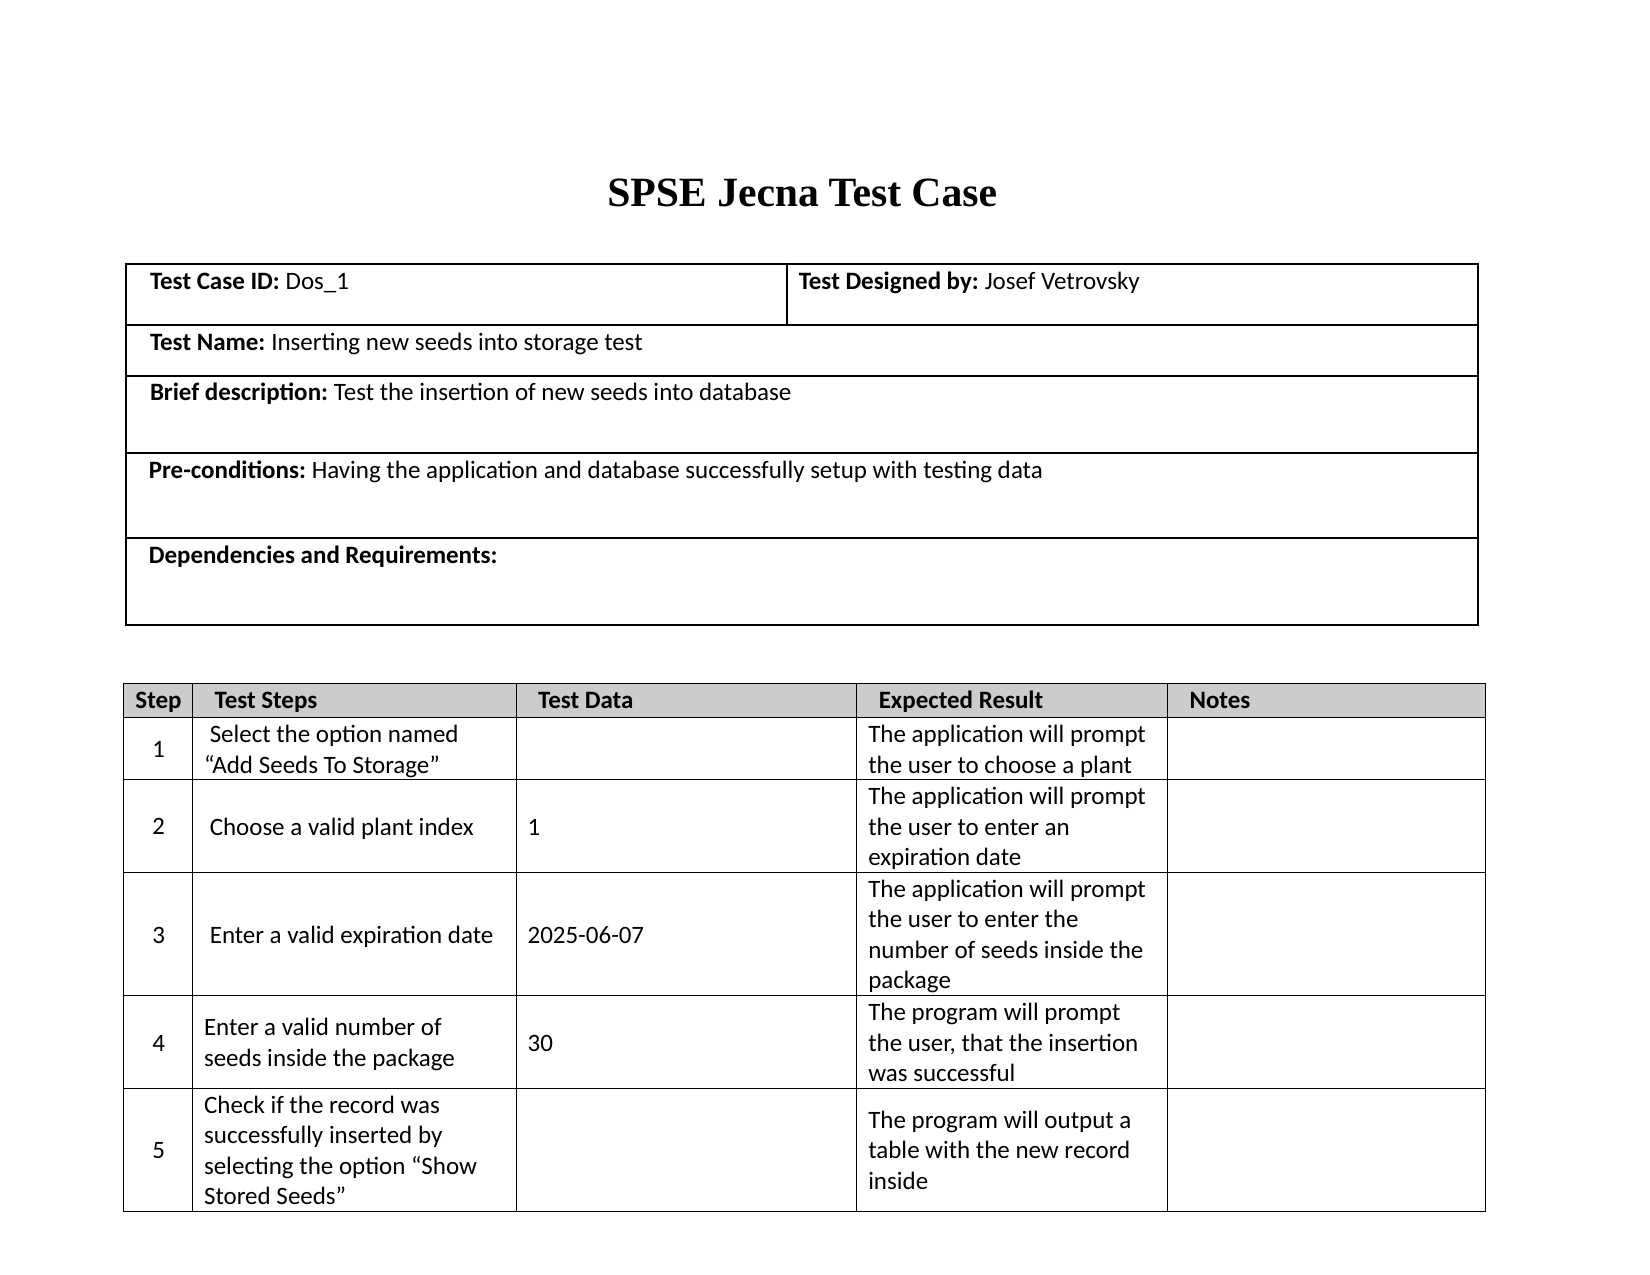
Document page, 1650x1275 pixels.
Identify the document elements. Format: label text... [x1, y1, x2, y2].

table_cell 3 [124, 873, 192, 995]
table_cell [517, 718, 856, 779]
table_cell 4 [124, 996, 192, 1088]
table_header Test Data [517, 684, 856, 717]
table_cell [1168, 1089, 1485, 1211]
table_cell [1168, 873, 1485, 995]
table_cell The application will prompt the user to choose a plant [857, 718, 1167, 779]
table_cell Choose a valid plant index [193, 780, 516, 872]
table_cell Check if the record was successfully inserted by selecting the option “Show Stored Seeds” [193, 1089, 516, 1211]
table_header Test Steps [193, 684, 516, 717]
table_cell [517, 1089, 856, 1211]
table_cell Dependencies and Requirements: [127, 539, 1477, 624]
table_cell Brief description: Test the insertion of new seeds into database [127, 377, 1477, 452]
table_cell [1168, 780, 1485, 872]
table_header Expected Result [857, 684, 1167, 717]
table_header [126, 73, 1478, 119]
table_cell [1168, 718, 1485, 779]
table_header Step [124, 684, 192, 717]
table_cell 30 [517, 996, 856, 1088]
table_cell Enter a valid number of seeds inside the package [193, 996, 516, 1088]
table_cell The program will prompt the user, that the insertion was successful [857, 996, 1167, 1088]
table_cell 5 [124, 1089, 192, 1211]
table_cell Test Name: Inserting new seeds into storage test [127, 326, 1477, 374]
table_cell 2 [124, 780, 192, 872]
table_header Notes [1168, 684, 1485, 717]
table_cell Select the option named “Add Seeds To Storage” [193, 718, 516, 779]
table_cell Test Case ID: Dos_1 [127, 265, 786, 324]
table_cell 1 [517, 780, 856, 872]
table_cell Test Designed by: Josef Vetrovsky [788, 265, 1477, 324]
table_cell [1168, 996, 1485, 1088]
table_cell 1 [124, 718, 192, 779]
table_cell The program will output a table with the new record inside [857, 1089, 1167, 1211]
table_cell Pre-conditions: Having the application and database successfully setup with testing data [127, 454, 1477, 537]
table_cell The application will prompt the user to enter an expiration date [857, 780, 1167, 872]
table_cell 2025-06-07 [517, 873, 856, 995]
table_cell The application will prompt the user to enter the number of seeds inside the package [857, 873, 1167, 995]
table_cell SPSE Jecna Test Case [126, 119, 1478, 263]
table_cell Enter a valid expiration date [193, 873, 516, 995]
